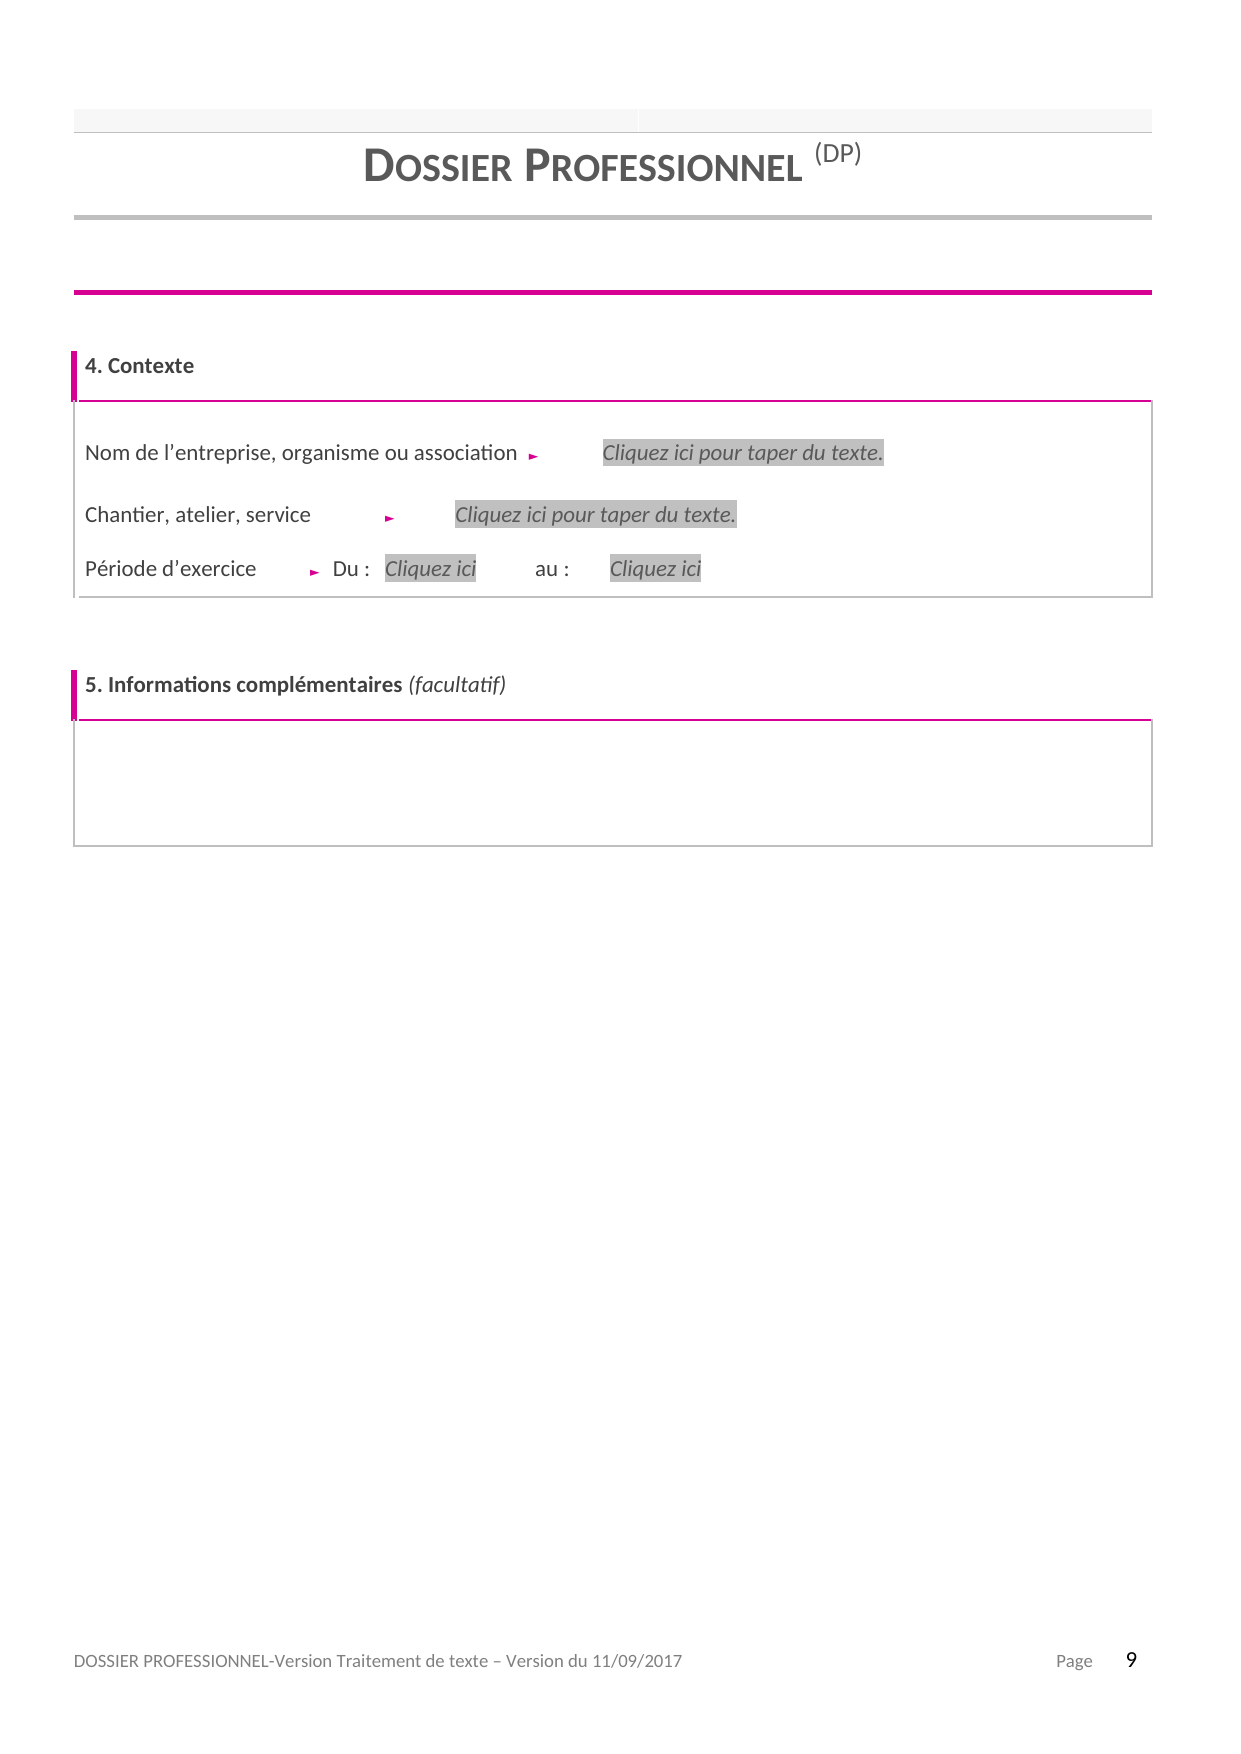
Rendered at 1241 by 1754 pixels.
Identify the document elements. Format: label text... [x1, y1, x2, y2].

table_cell [75, 400, 578, 438]
table_cell [75, 809, 1151, 845]
table_cell [74, 634, 1152, 670]
table_cell 5. Informations complémentaires (facultatif) [77, 670, 1152, 719]
table_cell Cliquez ici pour taper du texte. [578, 439, 1151, 487]
table_cell [578, 402, 1151, 438]
table_cell Cliquez ici pour taper du texte. [444, 487, 1151, 542]
table_cell Chantier, atelier, service ► [75, 487, 444, 542]
table_cell Nom de l’entreprise, organisme ou association ► [75, 439, 578, 487]
table_cell [74, 596, 1152, 634]
table_cell [75, 758, 1151, 809]
table_cell Période d’exercice ► Du : Cliquez ici au : Cliquez ici [75, 542, 1151, 596]
table_cell [75, 719, 1151, 757]
table_cell 4. Contexte [77, 351, 1152, 400]
table_cell [74, 315, 1152, 351]
